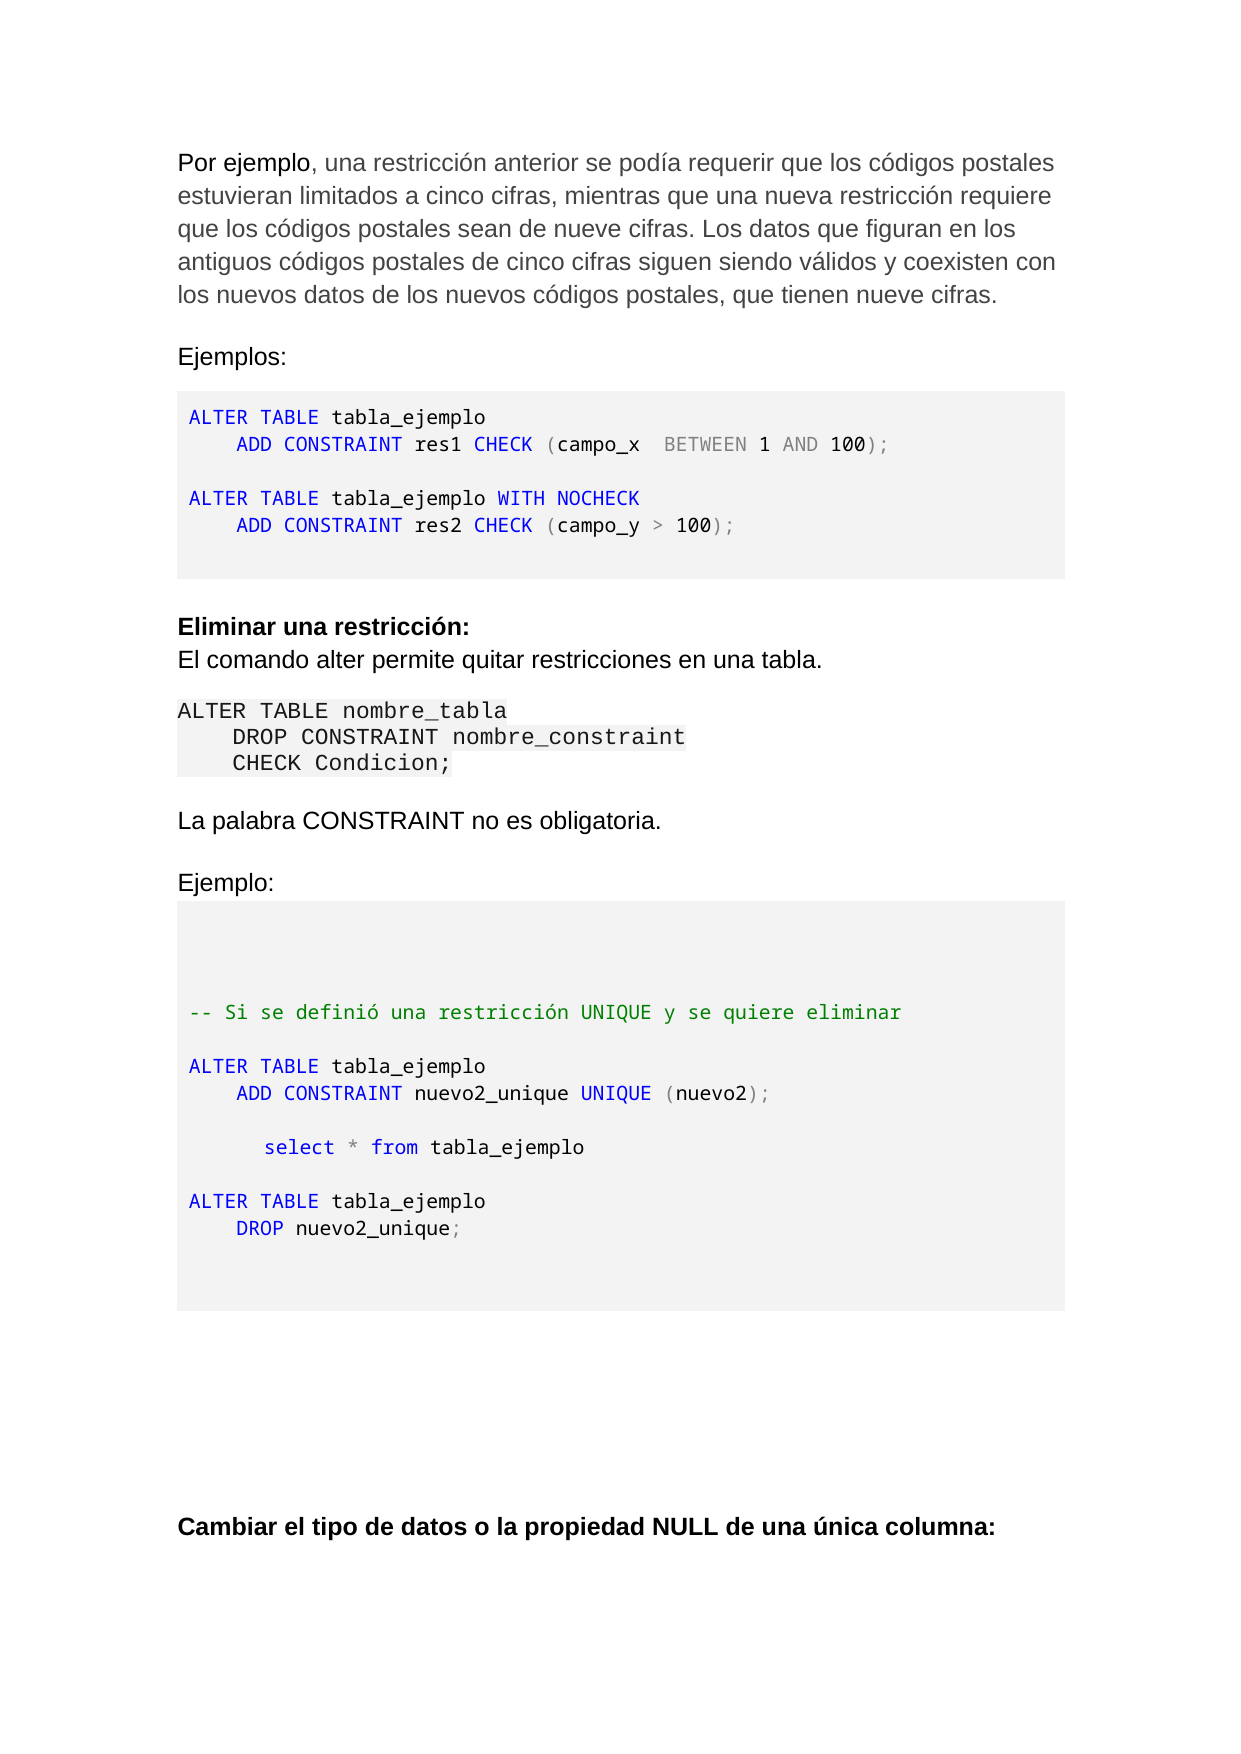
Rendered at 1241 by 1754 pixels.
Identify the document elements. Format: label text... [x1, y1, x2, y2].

text La palabra CONSTRAINT no es obligatoria. [177, 806, 1063, 834]
text Ejemplos: [177, 341, 1063, 370]
table_header ALTER TABLE tabla_ejemplo ADD CONSTRAINT res1 CHECK (campo_x BETWEEN 1 AND 100); ALTER TABLE tabla_ejemplo WITH NOCHECK ADD CONSTRAINT res2 CHECK (campo_y > 100); [179, 393, 1063, 577]
text Eliminar una restricción: [177, 612, 1063, 641]
table_header -- Si se definió una restricción UNIQUE y se quiere eliminar ALTER TABLE tabla_ejemplo ADD CONSTRAINT nuevo2_unique UNIQUE (nuevo2); select * from tabla_ejemplo ALTER TABLE tabla_ejemplo DROP nuevo2_unique; [179, 903, 1063, 1309]
text Por ejemplo, una restricción anterior se podía requerir que los códigos postales estuvieran limitados a cinco cifras, mientras que una nueva restricción requiere que los códigos postales sean de nueve cifras. Los datos que figuran en los antiguos códigos postales de cinco cifras siguen siendo válidos y coexisten con los nuevos datos de los nuevos códigos postales, que tienen nueve cifras. [177, 148, 1063, 308]
text Ejemplo: [177, 867, 1063, 896]
text ALTER TABLE nombre_tabla DROP CONSTRAINT nombre_constraint CHECK Condicion; [177, 699, 1063, 777]
text El comando alter permite quitar restricciones en una tabla. [177, 645, 1063, 674]
text Cambiar el tipo de datos o la propiedad NULL de una única columna: [177, 1512, 1063, 1541]
